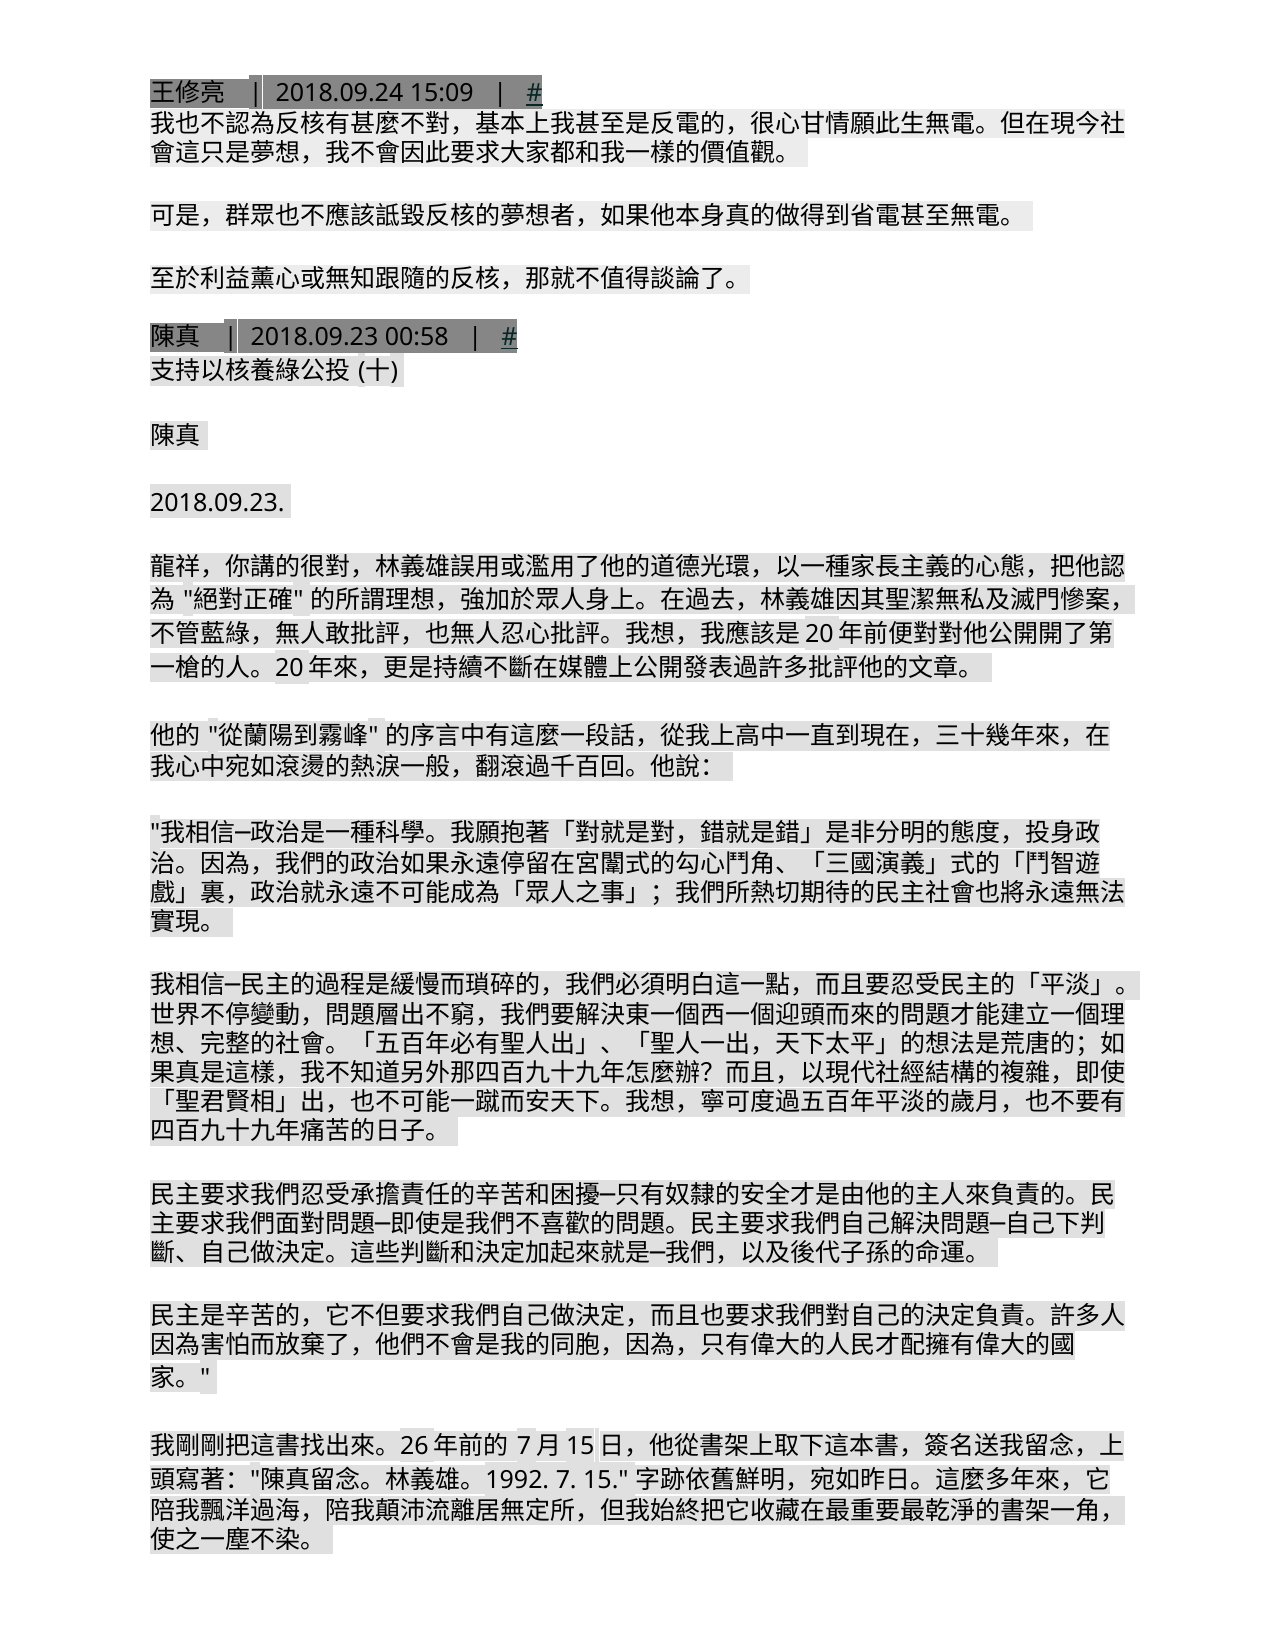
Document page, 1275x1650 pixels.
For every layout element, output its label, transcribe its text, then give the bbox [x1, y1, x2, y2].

text 支持以核養綠公投 (十) 陳真 2018.09.23. 龍祥，你講的很對，林義雄誤用或濫用了他的道德光環，以一種家長主義的心態，把他認為 "絕對正確" 的所謂理想，強加於眾人身上。在過去，林義雄因其聖潔無私及滅門慘案，不管藍綠，無人敢批評，也無人忍心批評。我想，我應該是20年前便對對他公開開了第一槍的人。20年來，更是持續不斷在媒體上公開發表過許多批評他的文章。 他的 "從蘭陽到霧峰" 的序言中有這麼一段話，從我上高中一直到現在，三十幾年來，在我心中宛如滾燙的熱淚一般，翻滾過千百回。他說： "我相信─政治是一種科學。我願抱著「對就是對，錯就是錯」是非分明的態度，投身政治。因為，我們的政治如果永遠停留在宮闈式的勾心鬥角、「三國演義」式的「鬥智遊戲」裏，政治就永遠不可能成為「眾人之事」；我們所熱切期待的民主社會也將永遠無法實現。 我相信─民主的過程是緩慢而瑣碎的，我們必須明白這一點，而且要忍受民主的「平淡」。世界不停變動，問題層出不窮，我們要解決東一個西一個迎頭而來的問題才能建立一個理想、完整的社會。「五百年必有聖人出」、「聖人一出，天下太平」的想法是荒唐的；如果真是這樣，我不知道另外那四百九十九年怎麼辦？而且，以現代社經結構的複雜，即使「聖君賢相」出，也不可能一蹴而安天下。我想，寧可度過五百年平淡的歲月，也不要有四百九十九年痛苦的日子。 民主要求我們忍受承擔責任的辛苦和困擾─只有奴隸的安全才是由他的主人來負責的。民主要求我們面對問題─即使是我們不喜歡的問題。民主要求我們自己解決問題─自己下判斷、自己做決定。這些判斷和決定加起來就是─我們，以及後代子孫的命運。 民主是辛苦的，它不但要求我們自己做決定，而且也要求我們對自己的決定負責。許多人因為害怕而放棄了，他們不會是我的同胞，因為，只有偉大的人民才配擁有偉大的國家。" 我剛剛把這書找出來。26年前的 7月15日，他從書架上取下這本書，簽名送我留念，上頭寫著："陳真留念。林義雄。1992. 7. 15." 字跡依舊鮮明，宛如昨日。這麼多年來，它陪我飄洋過海，陪我顛沛流離居無定所，但我始終把它收藏在最重要最乾淨的書架一角，使之一塵不染。 這書裏頭，林義雄引用了很多箴言，其中有幾句是這麼寫的： "民主信仰堅持公開的意見衝突，永遠應牢記古希臘人所發現的真理：只有通過自由，人類的思想才能生長、發展。--代維斯" (頁17) "不肯講理的人是頑固。不會講理的人是愚眛。不敢講理的人是奴隸。--杜倫孟德" (頁 120) "我並不想敵視別人，或者咄咄逼人，心存啟釁，但我絕沒有為了要使人喜歡而特別作讓步。我說的是內心的話，即使曉得說出來並不會中聽；因為我相信心口如一很要緊。--無名氏" (頁233) 十年前，曾有一位前輩好奇地問我說："林義雄待你不薄，你卻這樣不斷公開批評他，他不會....？" 不會寒心？不會憤怒？不會...？前輩沒把話問完，但他的意思自然是很明顯。我當時默然無語，但我心裏想說的是： 也許此生無望，但願若有來生，希望他能原諒我對其情誼的公開 "背叛"；希望他能理解，我只是儘可能實踐了他一生所信仰並宣揚的真理。 [150, 353, 1125, 1554]
text 我也不認為反核有甚麼不對，基本上我甚至是反電的，很心甘情願此生無電。但在現今社會這只是夢想，我不會因此要求大家都和我一樣的價值觀。 可是，群眾也不應該詆毀反核的夢想者，如果他本身真的做得到省電甚至無電。 至於利益薰心或無知跟隨的反核，那就不值得談論了。 [150, 109, 1125, 294]
text 王修亮 | 2018.09.24 15:09 | # [150, 75, 1125, 109]
text 陳真 | 2018.09.23 00:58 | # [150, 319, 1125, 353]
